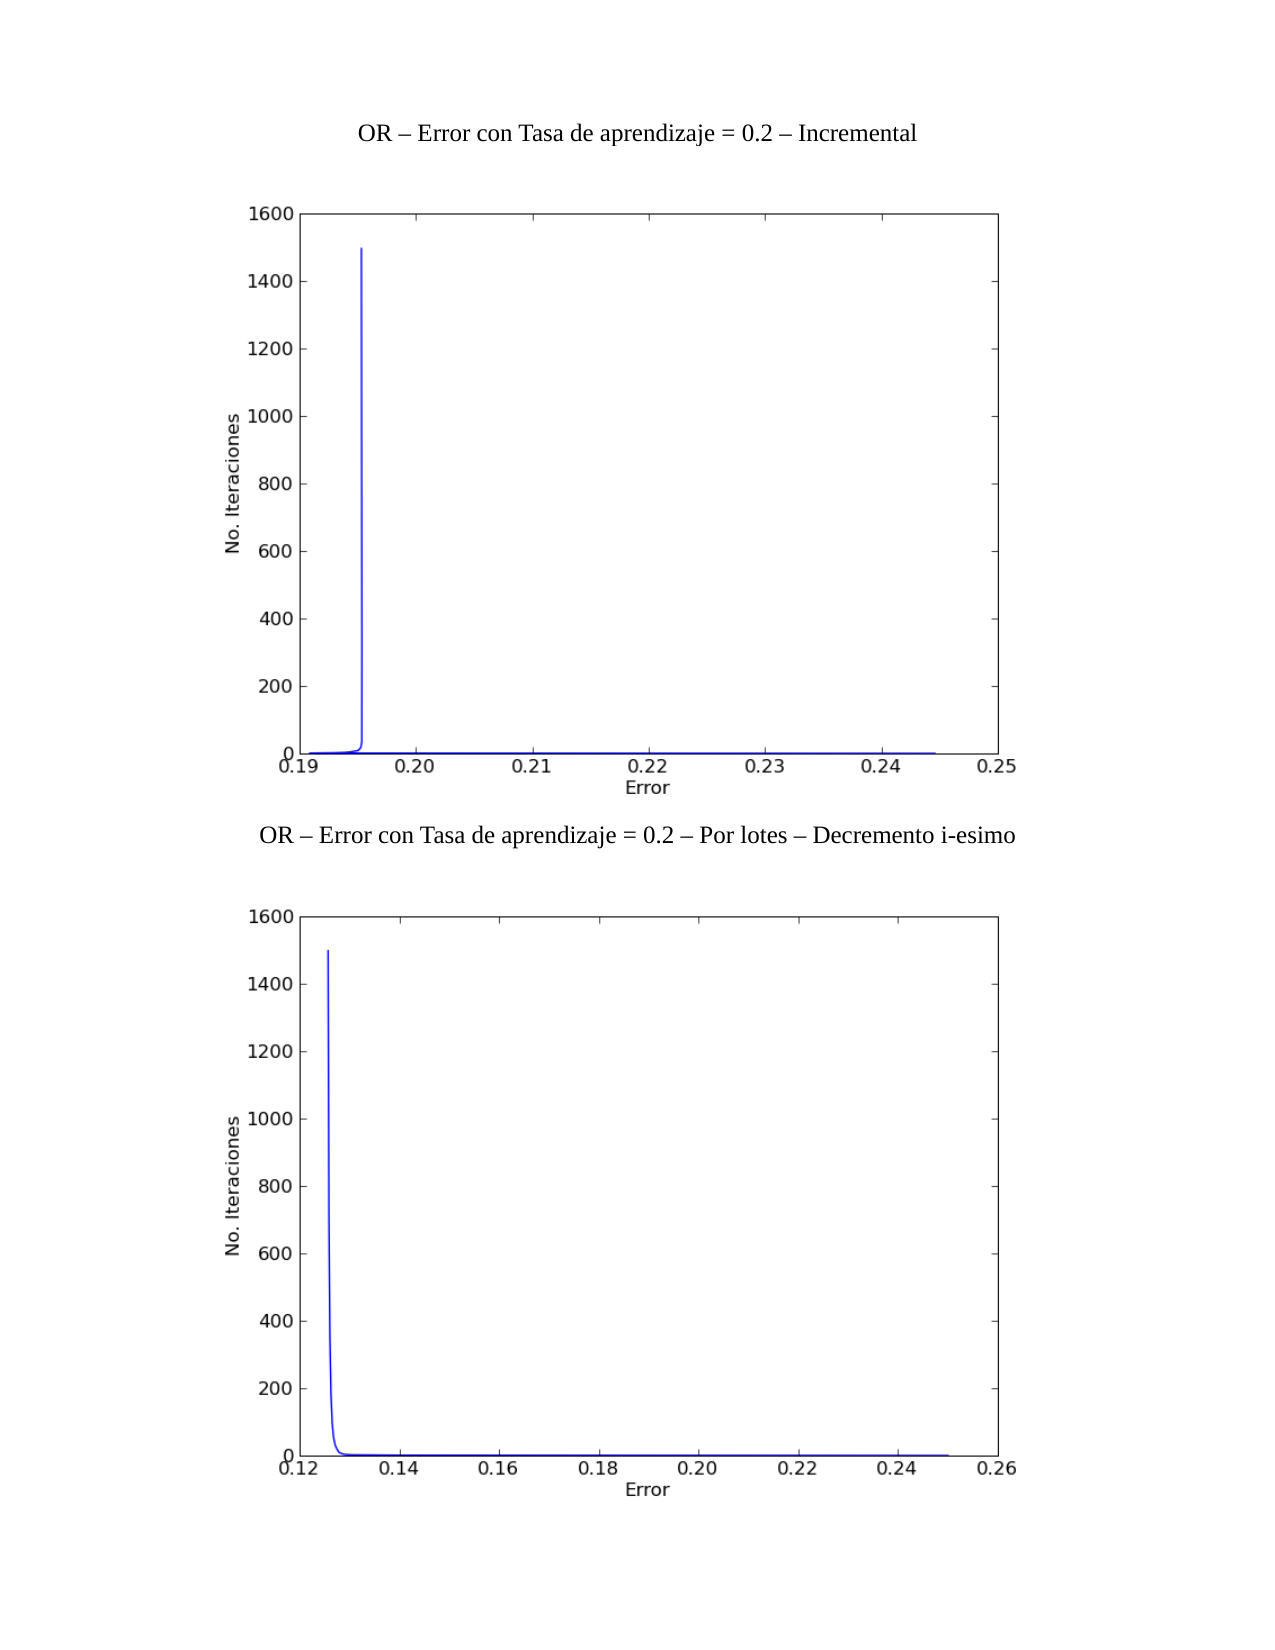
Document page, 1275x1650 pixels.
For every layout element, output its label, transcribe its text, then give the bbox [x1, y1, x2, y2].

picture [187, 849, 1088, 1523]
text OR – Error con Tasa de aprendizaje = 0.2 – Incremental [118, 118, 1157, 147]
picture [187, 146, 1088, 821]
text OR – Error con Tasa de aprendizaje = 0.2 – Por lotes – Decremento i-esimo [118, 147, 1157, 849]
